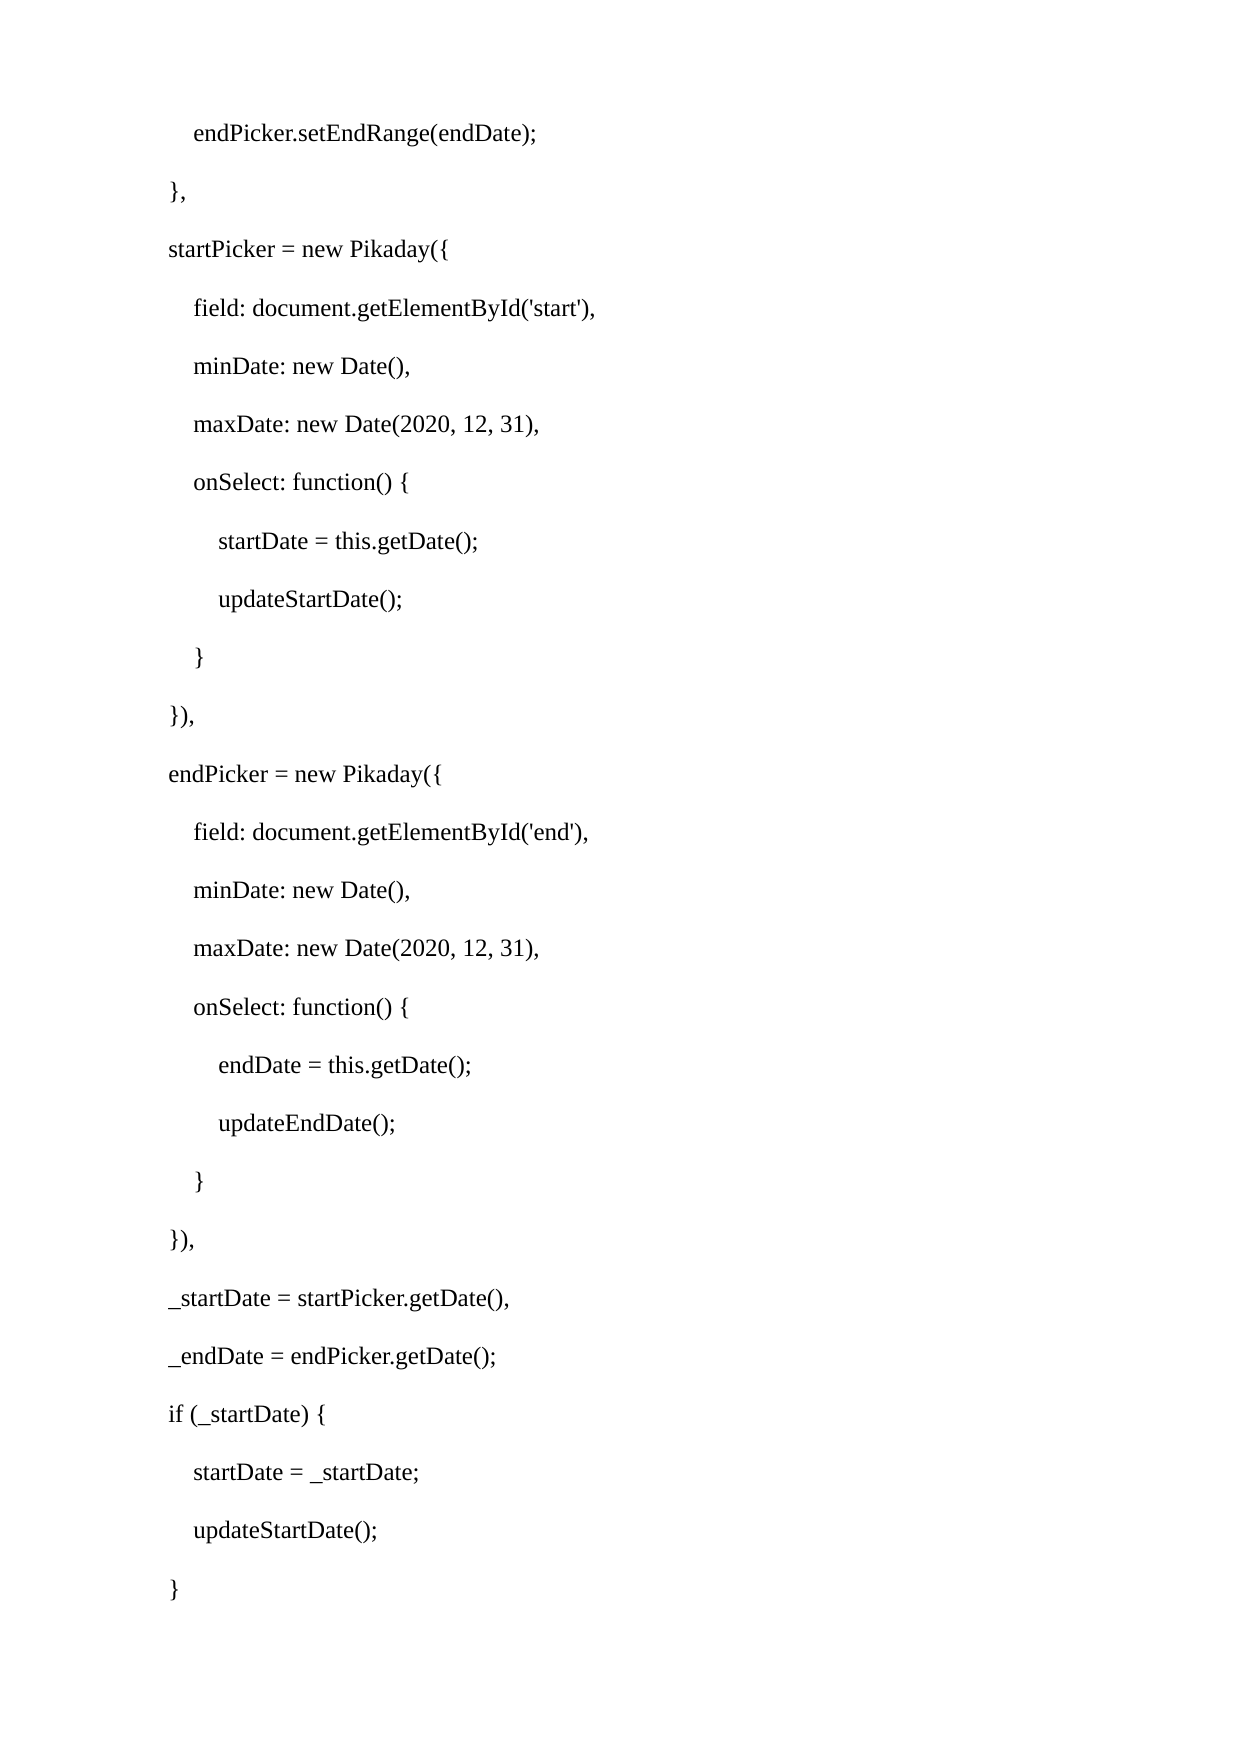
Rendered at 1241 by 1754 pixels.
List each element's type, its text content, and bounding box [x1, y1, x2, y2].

text maxDate: new Date(2020, 12, 31), [118, 409, 1122, 438]
text field: document.getElementById('start'), [118, 293, 1122, 322]
text }), [118, 1224, 1122, 1253]
text minDate: new Date(), [118, 351, 1122, 380]
text updateEndDate(); [118, 1108, 1122, 1137]
text } [118, 642, 1122, 671]
text } [118, 1166, 1122, 1195]
text }, [118, 176, 1122, 205]
text _endDate = endPicker.getDate(); [118, 1341, 1122, 1370]
text onSelect: function() { [118, 992, 1122, 1020]
text startPicker = new Pikaday({ [118, 234, 1122, 263]
text if (_startDate) { [118, 1399, 1122, 1428]
text _startDate = startPicker.getDate(), [118, 1283, 1122, 1311]
text updateStartDate(); [118, 584, 1122, 613]
text endPicker = new Pikaday({ [118, 759, 1122, 787]
text }), [118, 700, 1122, 729]
text updateStartDate(); [118, 1516, 1122, 1544]
text startDate = this.getDate(); [118, 526, 1122, 554]
text field: document.getElementById('end'), [118, 817, 1122, 846]
text minDate: new Date(), [118, 875, 1122, 904]
text endPicker.setEndRange(endDate); [118, 118, 1122, 147]
text onSelect: function() { [118, 467, 1122, 496]
text endDate = this.getDate(); [118, 1050, 1122, 1078]
text startDate = _startDate; [118, 1457, 1122, 1486]
text } [118, 1574, 1122, 1603]
text maxDate: new Date(2020, 12, 31), [118, 933, 1122, 962]
